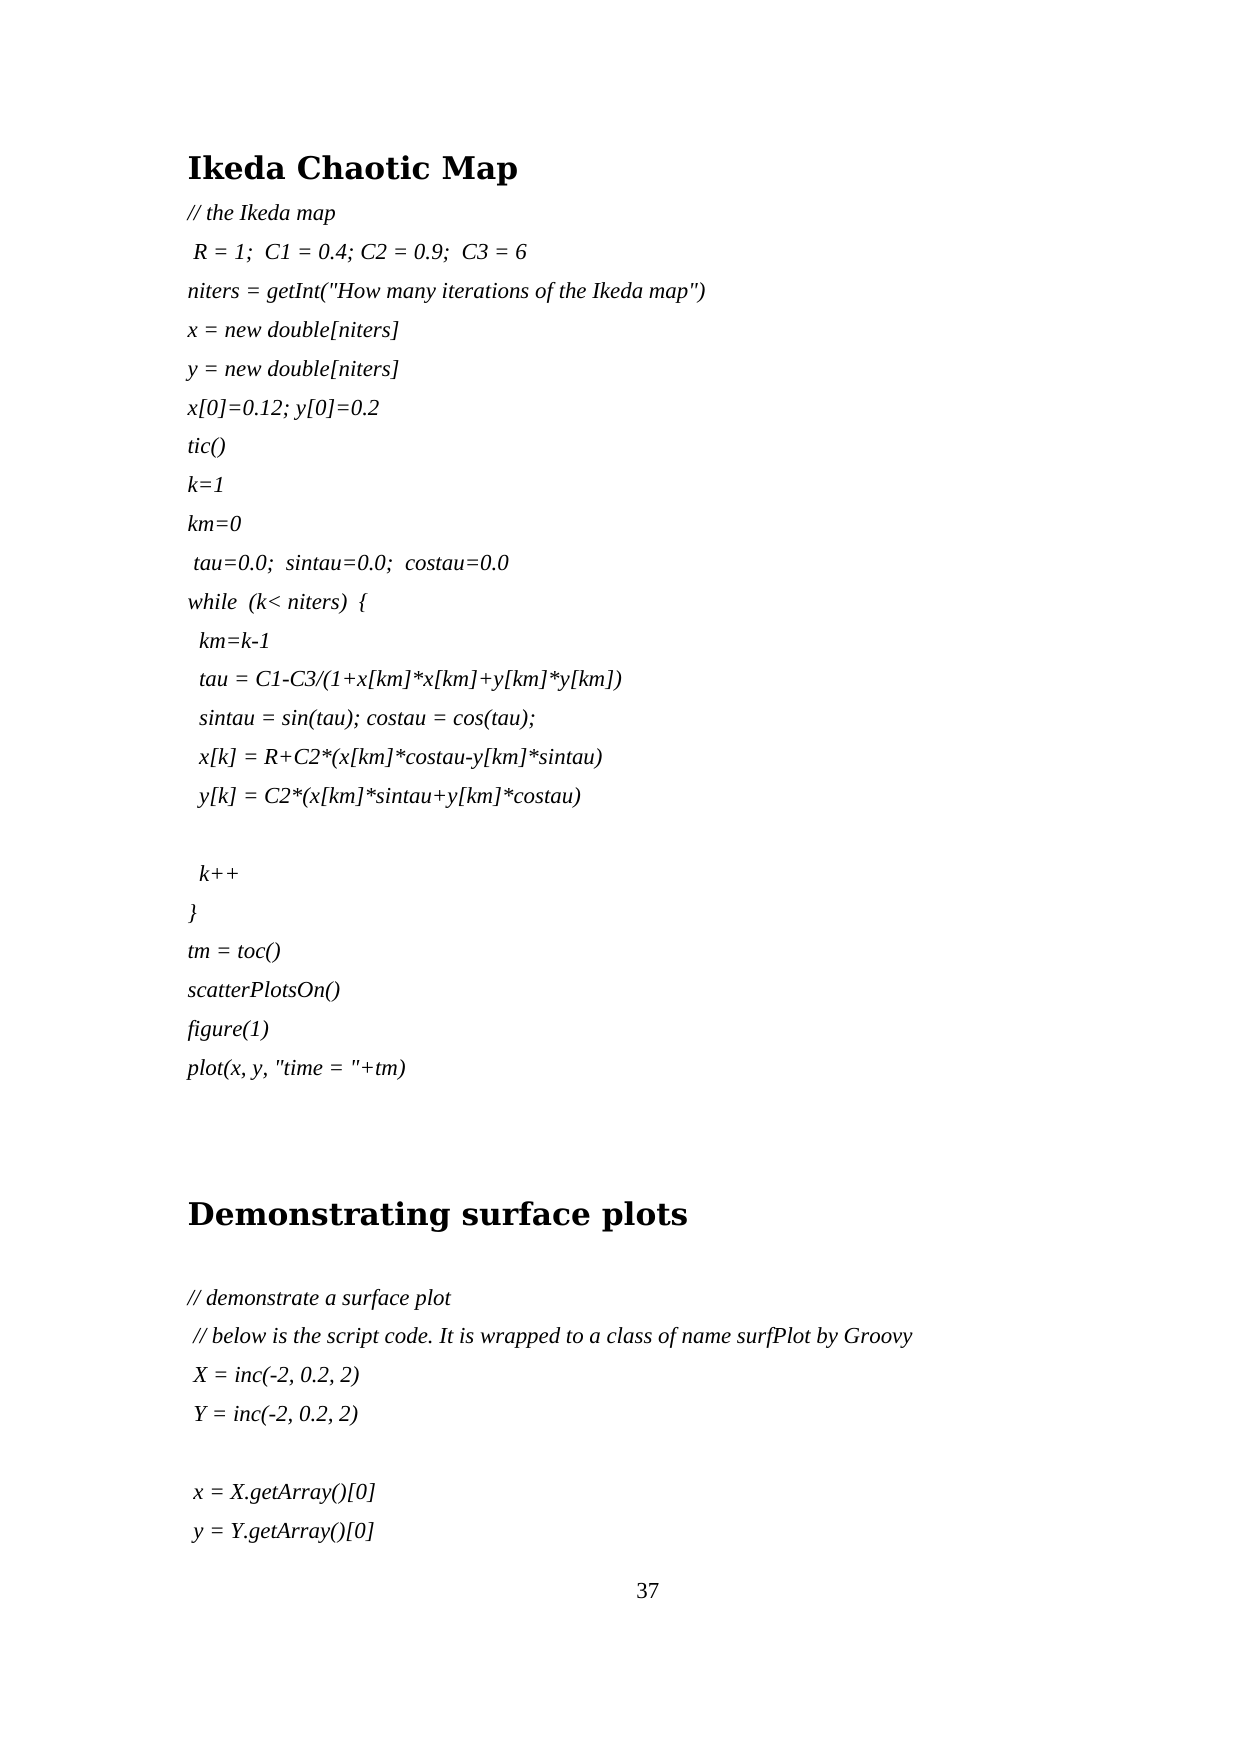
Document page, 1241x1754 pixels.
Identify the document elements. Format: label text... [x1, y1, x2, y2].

text R = 1; C1 = 0.4; C2 = 0.9; C3 = 6 [187, 238, 1108, 264]
text Y = inc(-2, 0.2, 2) [187, 1400, 1108, 1427]
text // the Ikeda map [187, 199, 1108, 226]
text y = Y.getArray()[0] [187, 1517, 1108, 1543]
text tm = toc() [187, 937, 1108, 964]
text figure(1) [187, 1015, 1108, 1042]
text } [187, 899, 1108, 925]
text km=0 [187, 510, 1108, 536]
text scatterPlotsOn() [187, 976, 1108, 1003]
text tau=0.0; sintau=0.0; costau=0.0 [187, 549, 1108, 575]
text // below is the script code. It is wrapped to a class of name surfPlot by Groovy [187, 1323, 1108, 1349]
text niters = getInt("How many iterations of the Ikeda map") [187, 277, 1108, 303]
text while (k< niters) { [187, 588, 1108, 614]
text x = X.getArray()[0] [187, 1478, 1108, 1504]
text x[0]=0.12; y[0]=0.2 [187, 393, 1108, 420]
text km=k-1 [187, 627, 1108, 653]
text X = inc(-2, 0.2, 2) [187, 1361, 1108, 1388]
subtitle Ikeda Chaotic Map [187, 150, 1108, 187]
text tau = C1-C3/(1+x[km]*x[km]+y[km]*y[km]) [187, 666, 1108, 692]
text tic() [187, 432, 1108, 459]
text x = new double[niters] [187, 316, 1108, 342]
text k=1 [187, 471, 1108, 498]
text sintau = sin(tau); costau = cos(tau); [187, 704, 1108, 731]
text y[k] = C2*(x[km]*sintau+y[km]*costau) [187, 782, 1108, 808]
subtitle Demonstrating surface plots [187, 1196, 1108, 1232]
text y = new double[niters] [187, 355, 1108, 381]
text plot(x, y, "time = "+tm) [187, 1054, 1108, 1080]
text k++ [187, 860, 1108, 886]
text // demonstrate a surface plot [187, 1284, 1108, 1310]
text x[k] = R+C2*(x[km]*costau-y[km]*sintau) [187, 743, 1108, 769]
